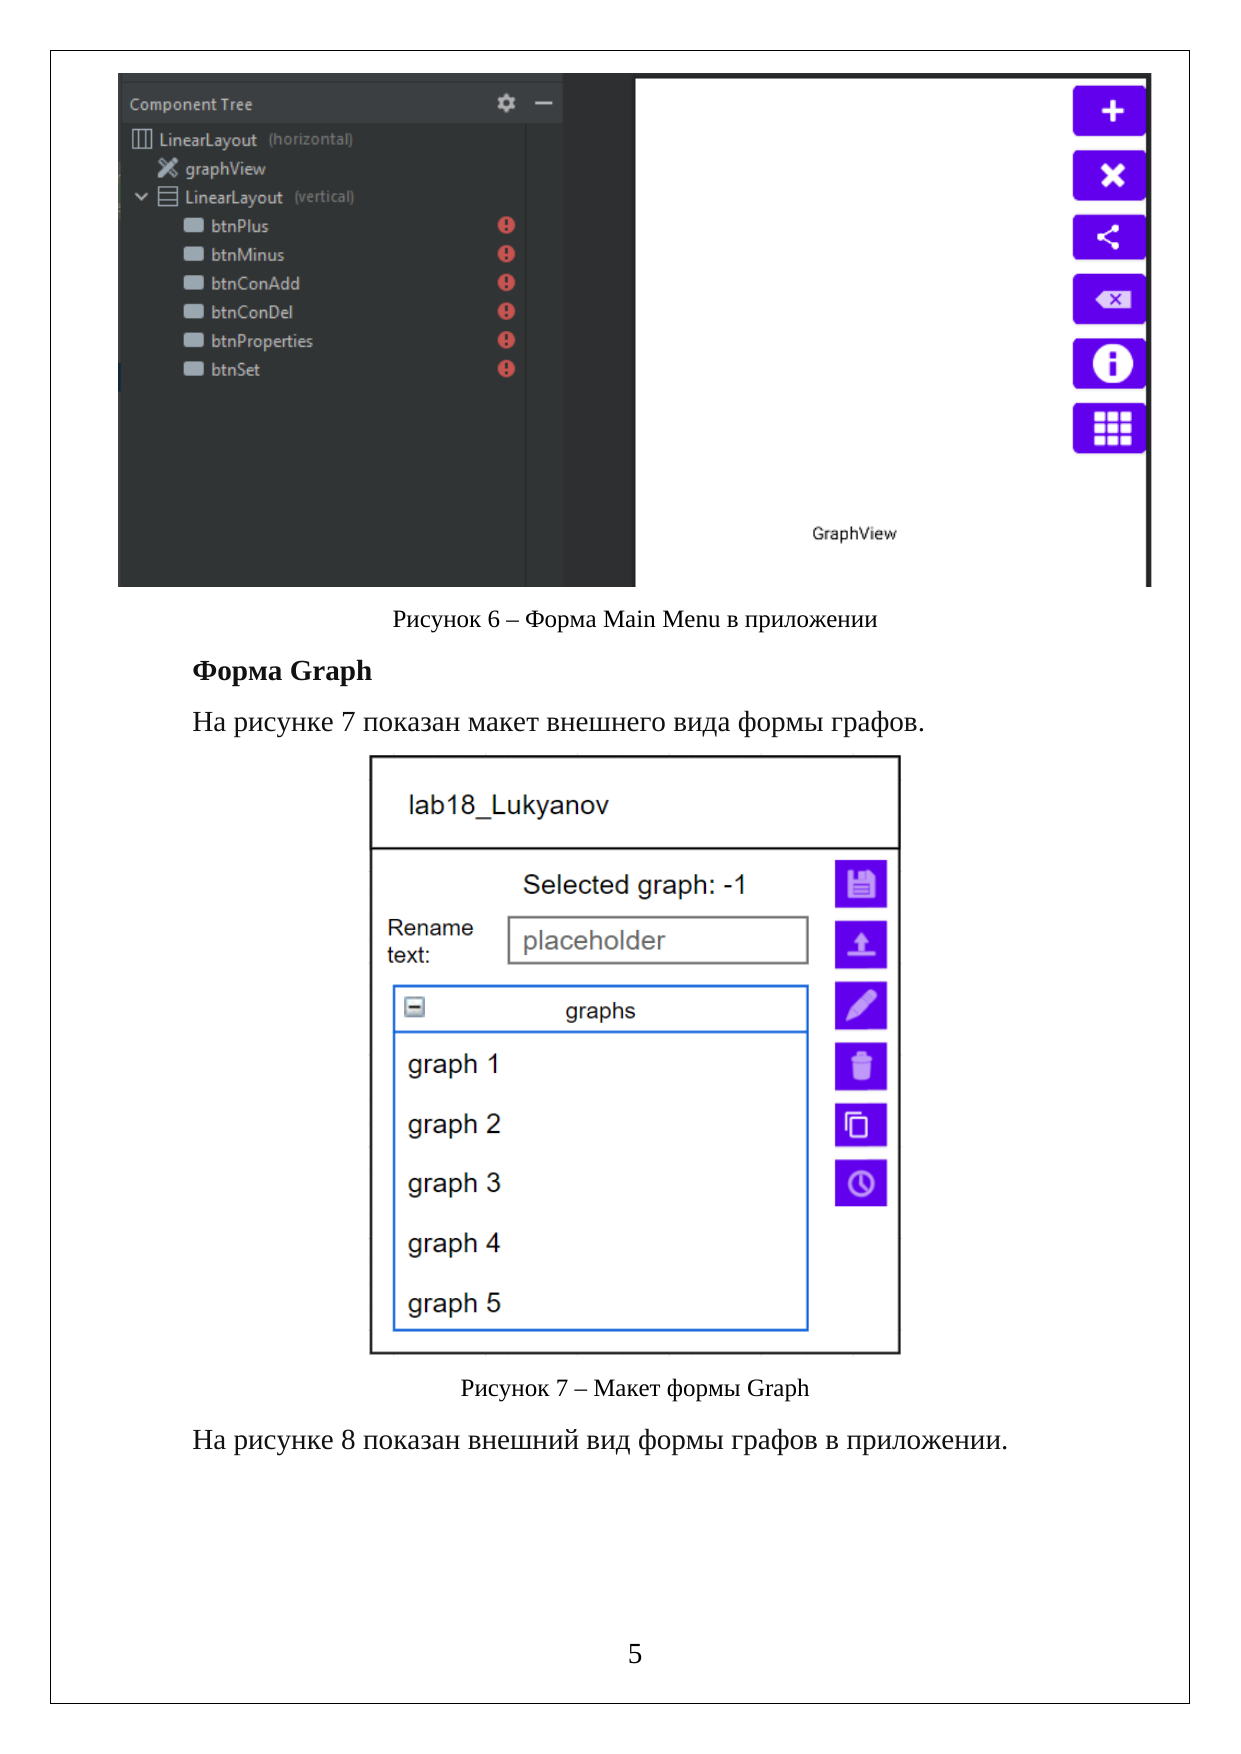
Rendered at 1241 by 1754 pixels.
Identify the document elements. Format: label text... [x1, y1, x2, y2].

text На рисунке 8 показан внешний вид формы графов в приложении. [118, 1422, 1152, 1456]
text Рисунок 7 – Макет формы Graph [118, 1373, 1152, 1402]
text На рисунке 7 показан макет внешнего вида формы графов. [118, 704, 1152, 737]
text Рисунок 6 – Форма Main Menu в приложении [118, 604, 1152, 632]
text Форма Graph [118, 653, 1152, 687]
